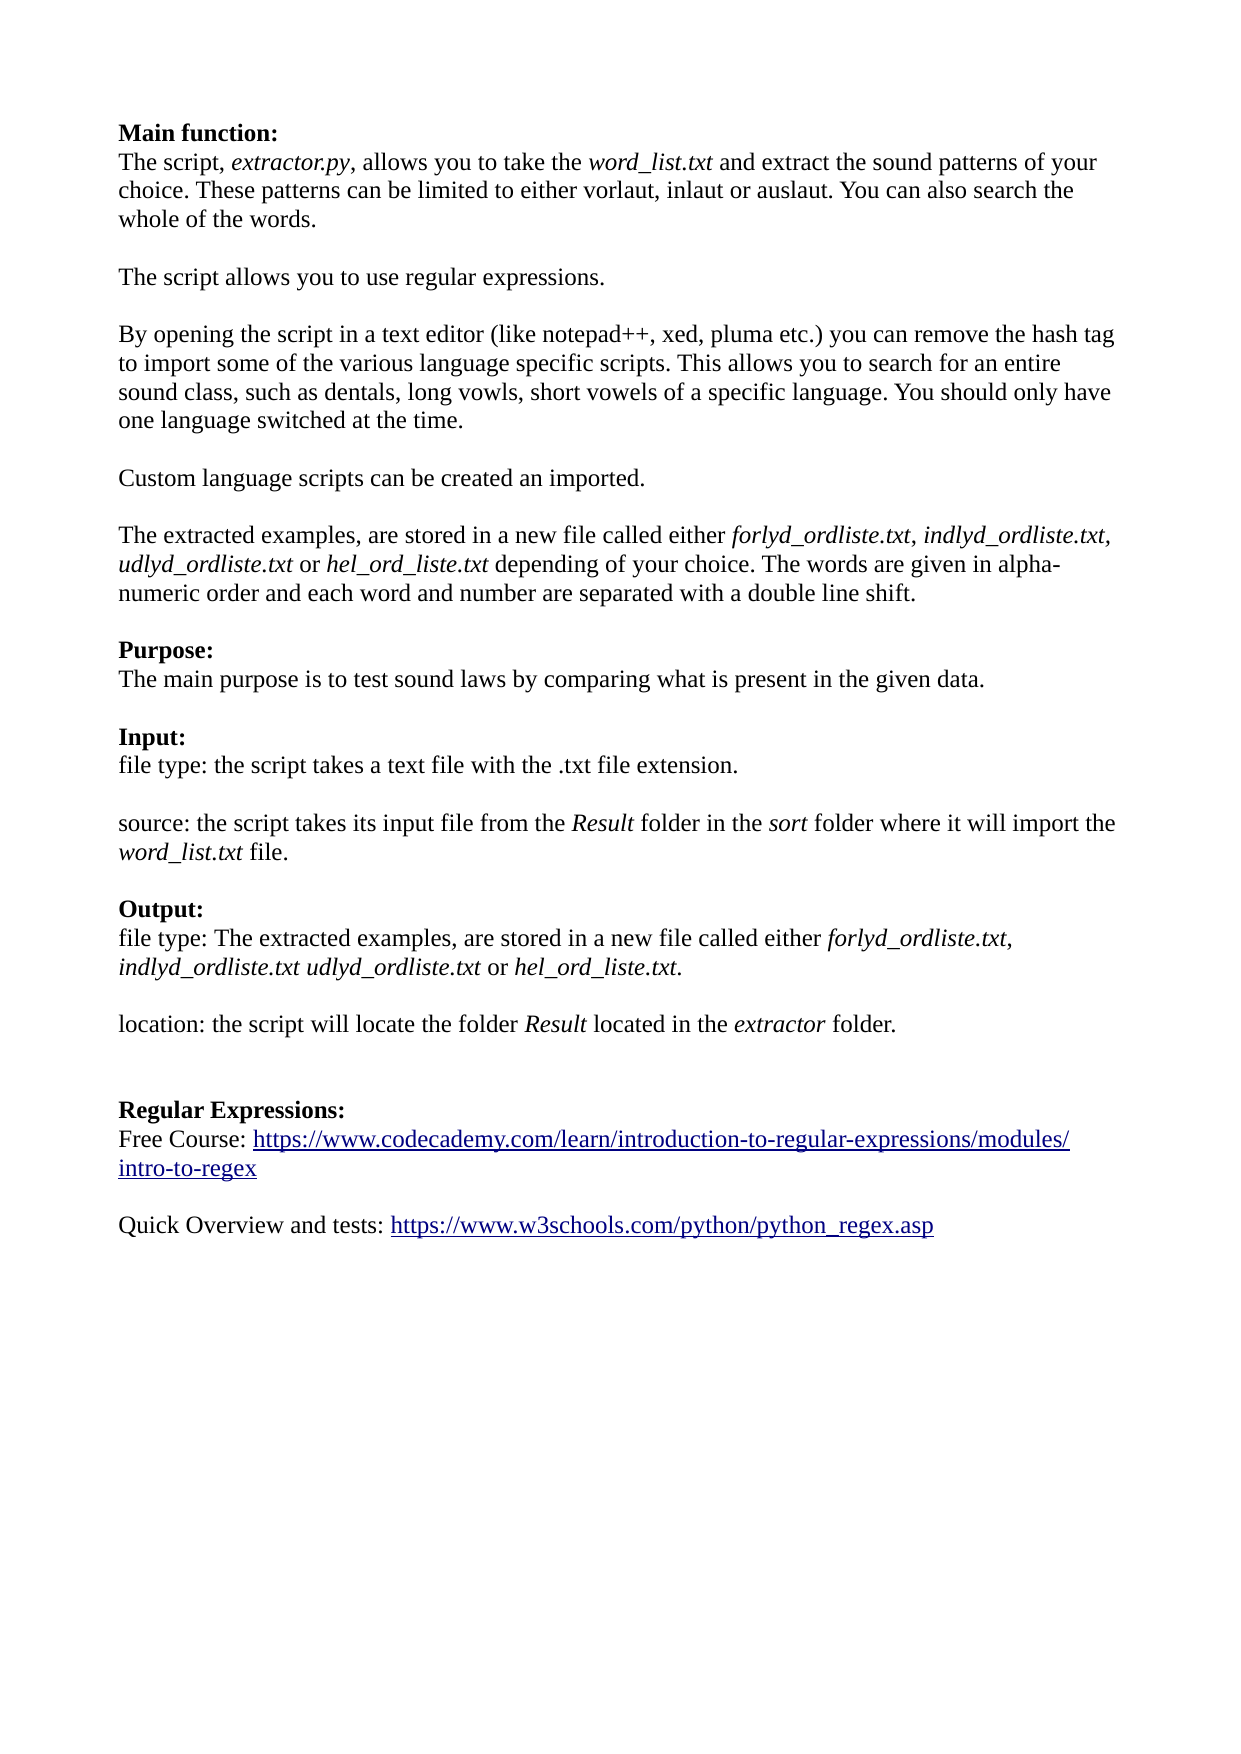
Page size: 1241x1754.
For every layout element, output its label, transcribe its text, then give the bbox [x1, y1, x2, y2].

text location: the script will locate the folder Result located in the extractor folder. [118, 1009, 1122, 1038]
text Input: [118, 722, 1122, 751]
text By opening the script in a text editor (like notepad++, xed, pluma etc.) you can remove the hash tag to import some of the various language specific scripts. This allows you to search for an entire sound class, such as dentals, long vowls, short vowels of a specific language. You should only have one language switched at the time. [118, 319, 1122, 434]
text Output: [118, 894, 1122, 923]
text Purpose: [118, 636, 1122, 664]
text The script, extractor.py, allows you to take the word_list.txt and extract the sound patterns of your choice. These patterns can be limited to either vorlaut, inlaut or auslaut. You can also search the whole of the words. [118, 147, 1122, 233]
text The script allows you to use regular expressions. [118, 262, 1122, 291]
text Custom language scripts can be created an imported. [118, 463, 1122, 492]
text Main function: [118, 118, 1122, 147]
text The main purpose is to test sound laws by comparing what is present in the given data. [118, 664, 1122, 693]
text file type: The extracted examples, are stored in a new file called either forlyd_ordliste.txt, indlyd_ordliste.txt udlyd_ordliste.txt or hel_ord_liste.txt. [118, 923, 1122, 981]
text Regular Expressions: Free Course: https://www.codecademy.com/learn/introduction-to-regular-expressions/modules/intro-to-regex [118, 1096, 1122, 1182]
text source: the script takes its input file from the Result folder in the sort folder where it will import the word_list.txt file. [118, 808, 1122, 866]
text file type: the script takes a text file with the .txt file extension. [118, 751, 1122, 779]
text Quick Overview and tests: https://www.w3schools.com/python/python_regex.asp [118, 1211, 1122, 1268]
text The extracted examples, are stored in a new file called either forlyd_ordliste.txt, indlyd_ordliste.txt, udlyd_ordliste.txt or hel_ord_liste.txt depending of your choice. The words are given in alpha-numeric order and each word and number are separated with a double line shift. [118, 521, 1122, 607]
